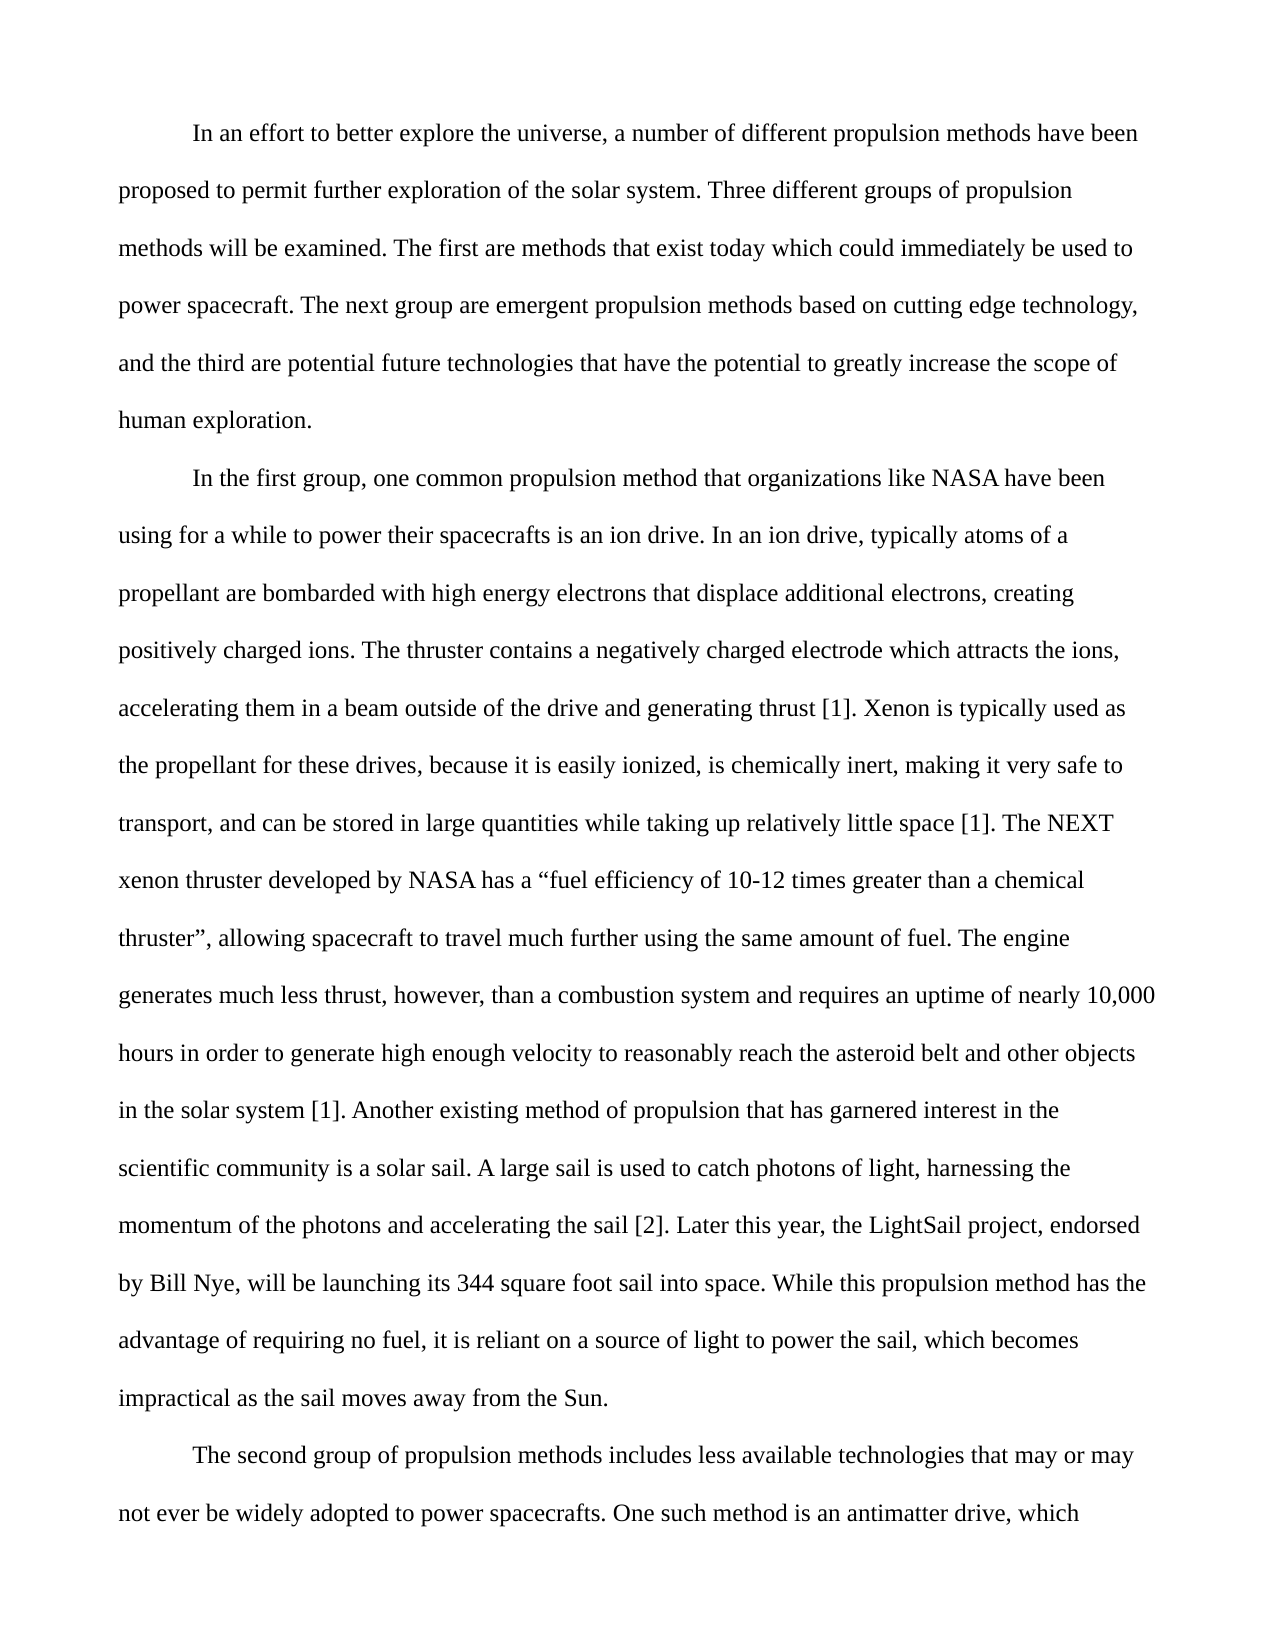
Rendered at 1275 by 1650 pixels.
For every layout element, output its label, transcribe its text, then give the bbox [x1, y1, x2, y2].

text In the first group, one common propulsion method that organizations like NASA have been using for a while to power their spacecrafts is an ion drive. In an ion drive, typically atoms of a propellant are bombarded with high energy electrons that displace additional electrons, creating positively charged ions. The thruster contains a negatively charged electrode which attracts the ions, accelerating them in a beam outside of the drive and generating thrust [1]. Xenon is typically used as the propellant for these drives, because it is easily ionized, is chemically inert, making it very safe to transport, and can be stored in large quantities while taking up relatively little space [1]. The NEXT xenon thruster developed by NASA has a “fuel efficiency of 10-12 times greater than a chemical thruster”, allowing spacecraft to travel much further using the same amount of fuel. The engine generates much less thrust, however, than a combustion system and requires an uptime of nearly 10,000 hours in order to generate high enough velocity to reasonably reach the asteroid belt and other objects in the solar system [1]. Another existing method of propulsion that has garnered interest in the scientific community is a solar sail. A large sail is used to catch photons of light, harnessing the momentum of the photons and accelerating the sail [2]. Later this year, the LightSail project, endorsed by Bill Nye, will be launching its 344 square foot sail into space. While this propulsion method has the advantage of requiring no fuel, it is reliant on a source of light to power the sail, which becomes impractical as the sail moves away from the Sun. [118, 463, 1157, 1412]
text In an effort to better explore the universe, a number of different propulsion methods have been proposed to permit further exploration of the solar system. Three different groups of propulsion methods will be examined. The first are methods that exist today which could immediately be used to power spacecraft. The next group are emergent propulsion methods based on cutting edge technology, and the third are potential future technologies that have the potential to greatly increase the scope of human exploration. [118, 118, 1157, 434]
text The second group of propulsion methods includes less available technologies that may or may not ever be widely adopted to power spacecrafts. One such method is an antimatter drive, which [118, 1441, 1157, 1527]
